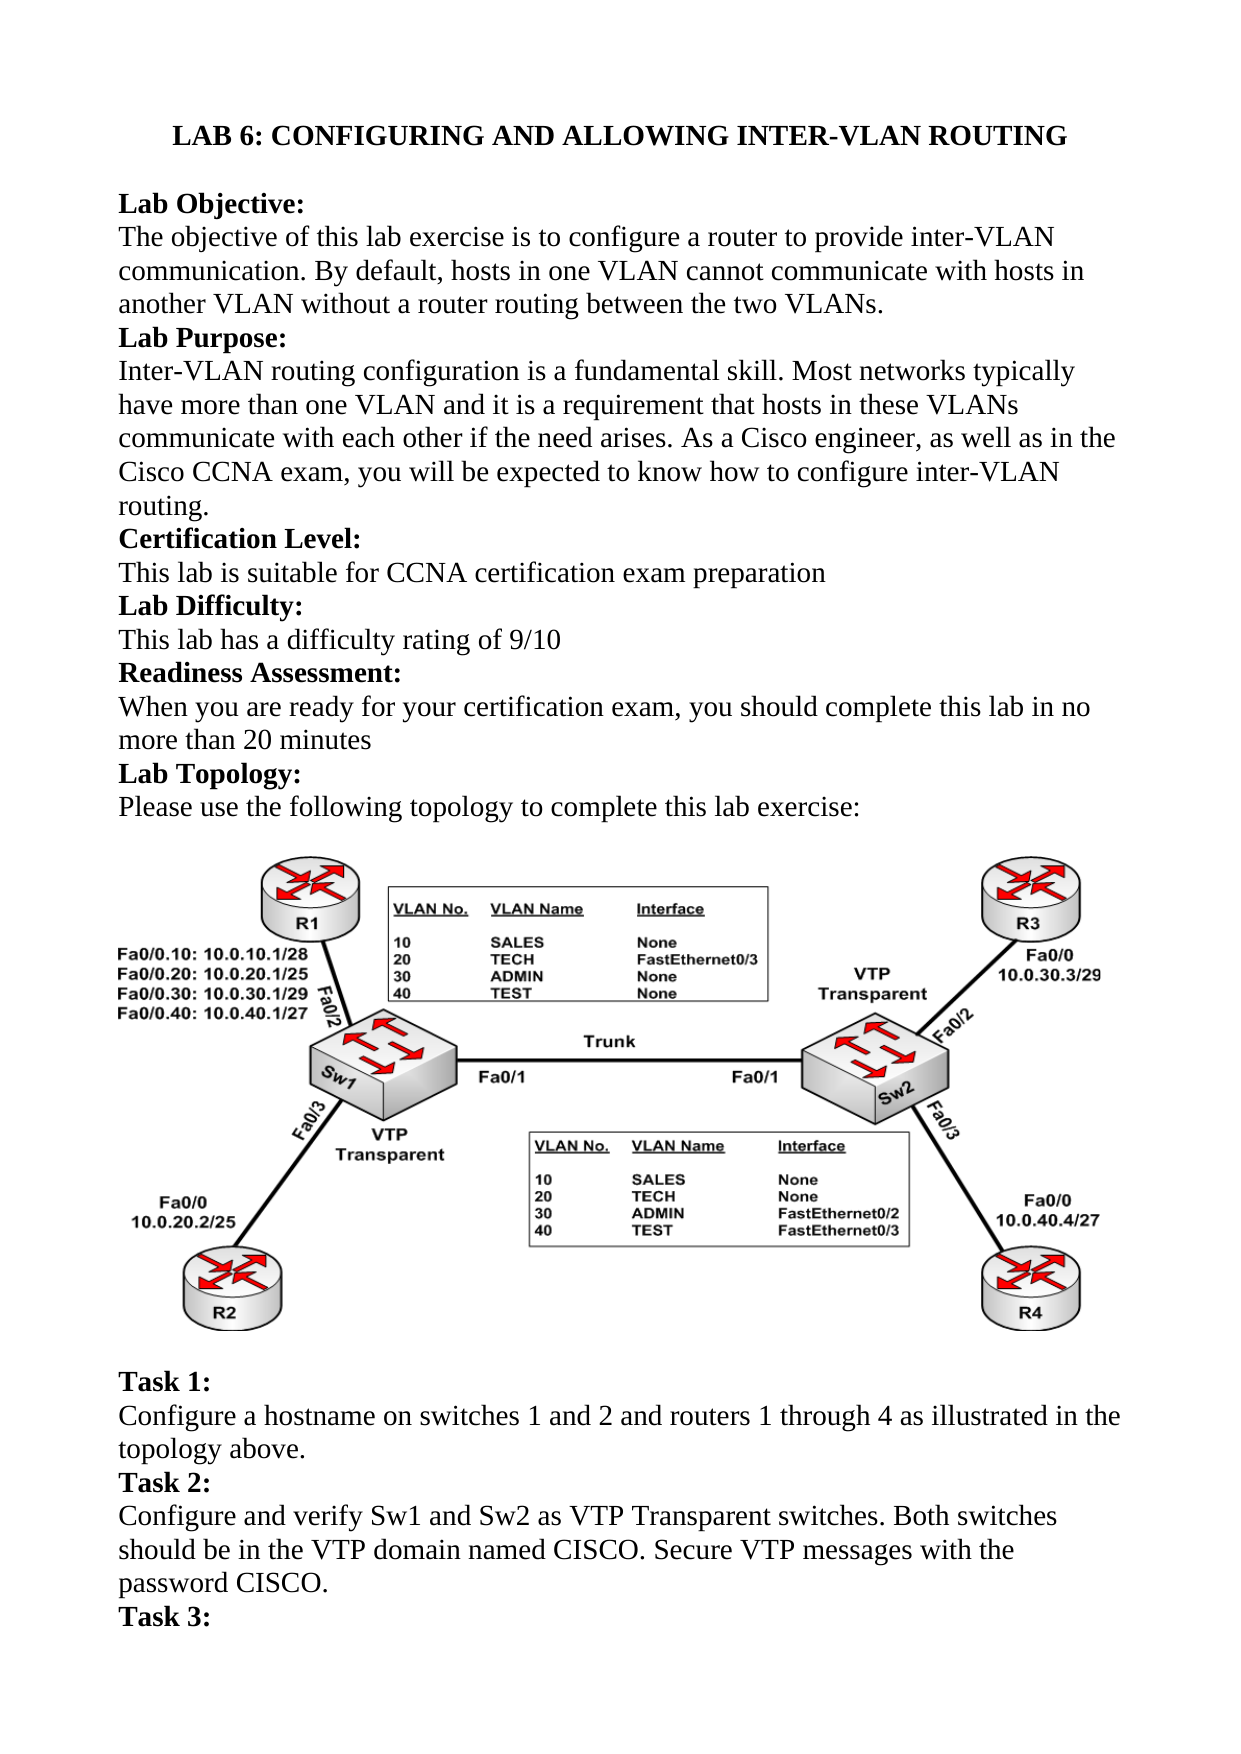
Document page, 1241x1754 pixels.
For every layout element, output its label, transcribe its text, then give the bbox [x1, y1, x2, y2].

text Readiness Assessment: [118, 655, 1122, 689]
text Configure a hostname on switches 1 and 2 and routers 1 through 4 as illustrated in the topology above. [118, 1398, 1122, 1465]
text Task 1: [118, 1364, 1122, 1398]
text This lab has a difficulty rating of 9/10 [118, 622, 1122, 655]
text Inter-VLAN routing configuration is a fundamental skill. Most networks typically have more than one VLAN and it is a requirement that hosts in these VLANs communicate with each other if the need arises. As a Cisco engineer, as well as in the Cisco CCNA exam, you will be expected to know how to configure inter-VLAN routing. [118, 353, 1122, 521]
text This lab is suitable for CCNA certification exam preparation [118, 555, 1122, 588]
text Lab Topology: [118, 756, 1122, 789]
text Task 2: [118, 1465, 1122, 1498]
text When you are ready for your certification exam, you should complete this lab in no more than 20 minutes [118, 689, 1122, 756]
text The objective of this lab exercise is to configure a router to provide inter-VLAN communication. By default, hosts in one VLAN cannot communicate with hosts in another VLAN without a router routing between the two VLANs. [118, 219, 1122, 320]
text Lab Objective: [118, 186, 1122, 219]
text Certification Level: [118, 521, 1122, 555]
text Lab Purpose: [118, 320, 1122, 353]
text Lab Difficulty: [118, 588, 1122, 622]
text Task 3: [118, 1599, 1122, 1632]
text Please use the following topology to complete this lab exercise: [118, 789, 1122, 823]
text Configure and verify Sw1 and Sw2 as VTP Transparent switches. Both switches should be in the VTP domain named CISCO. Secure VTP messages with the password CISCO. [118, 1498, 1122, 1599]
text LAB 6: CONFIGURING AND ALLOWING INTER-VLAN ROUTING [118, 118, 1122, 152]
